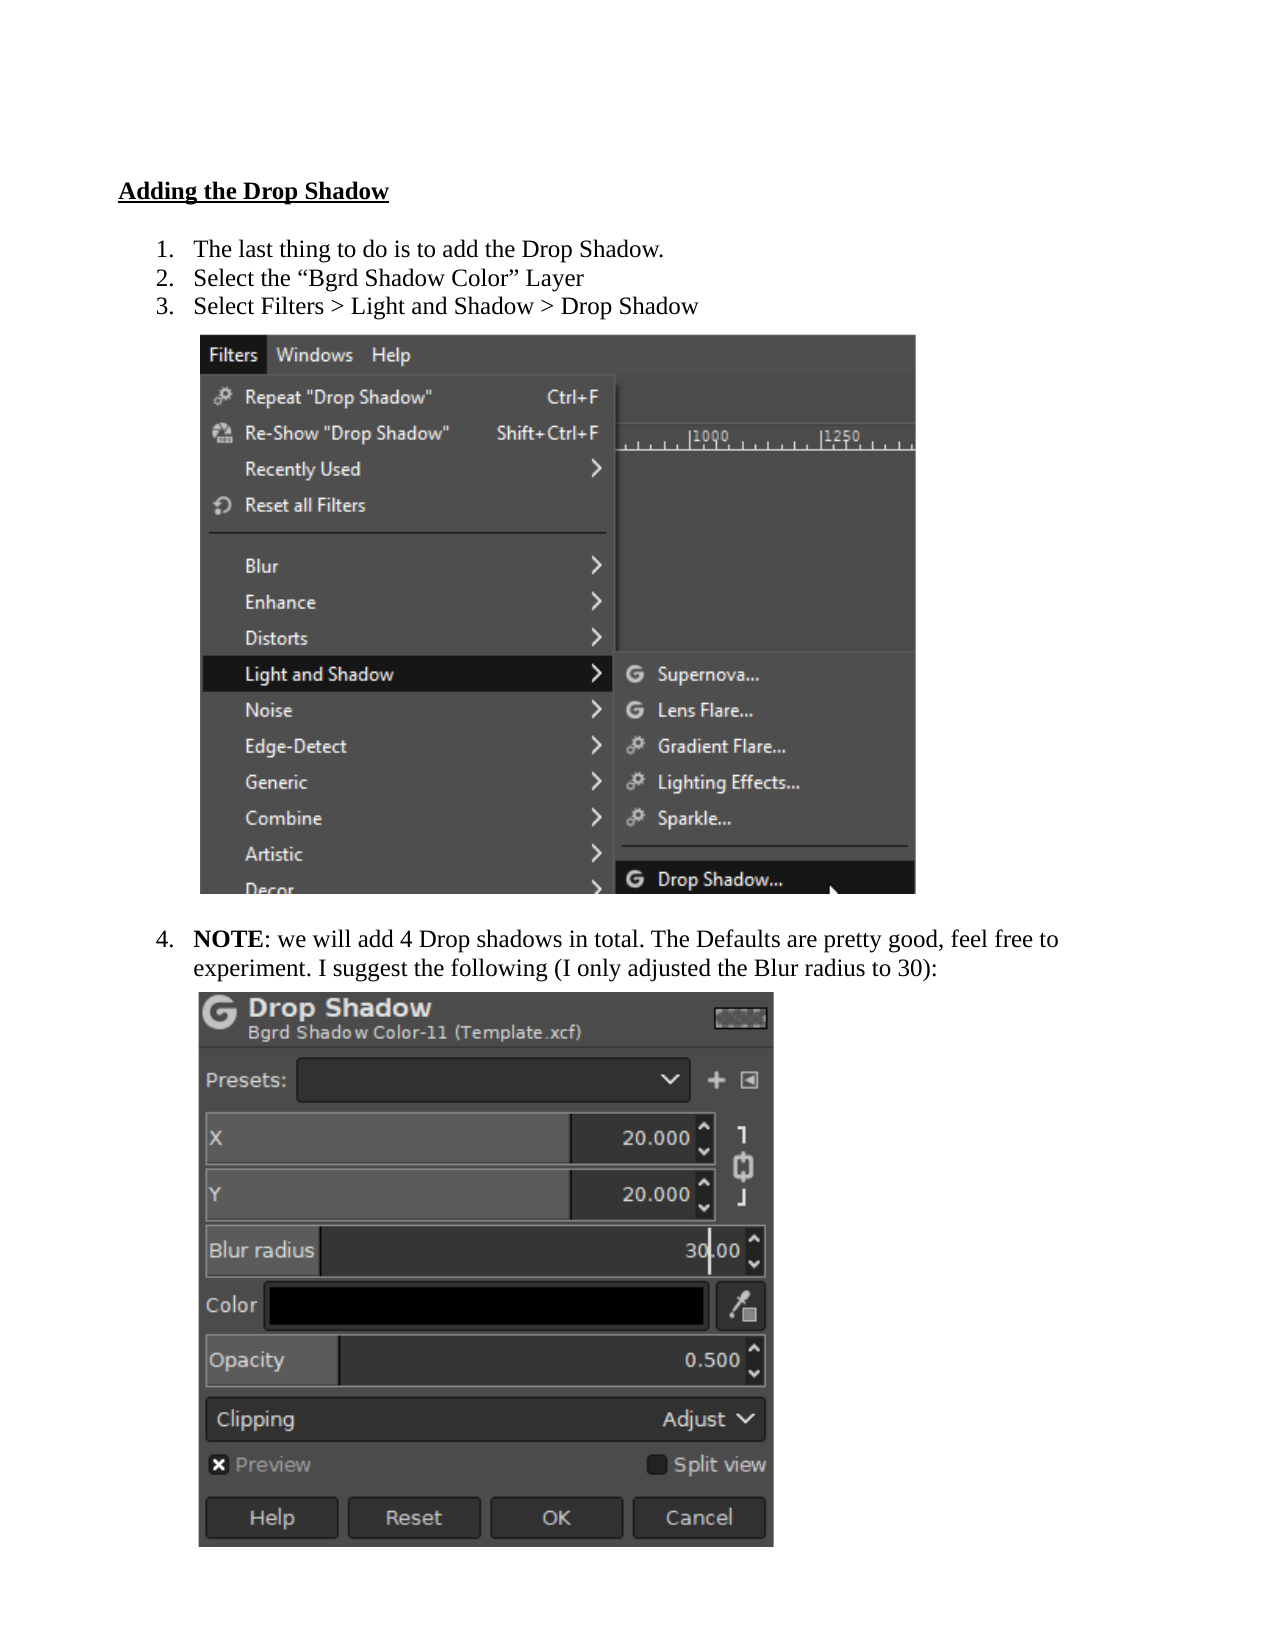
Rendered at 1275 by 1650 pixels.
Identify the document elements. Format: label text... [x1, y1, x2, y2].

list The last thing to do is to add the Drop Shadow. [156, 234, 1157, 263]
picture [200, 332, 916, 894]
list NOTE: we will add 4 Drop shadows in total. The Defaults are pretty good, feel free to experiment. I suggest the following (I only adjusted the Blur radius to 30): [156, 924, 1157, 981]
list Select Filters > Light and Shadow > Drop Shadow [156, 291, 1157, 320]
picture [198, 992, 774, 1547]
text Adding the Drop Shadow [118, 176, 1157, 205]
list Select the “Bgrd Shadow Color” Layer [156, 263, 1157, 291]
